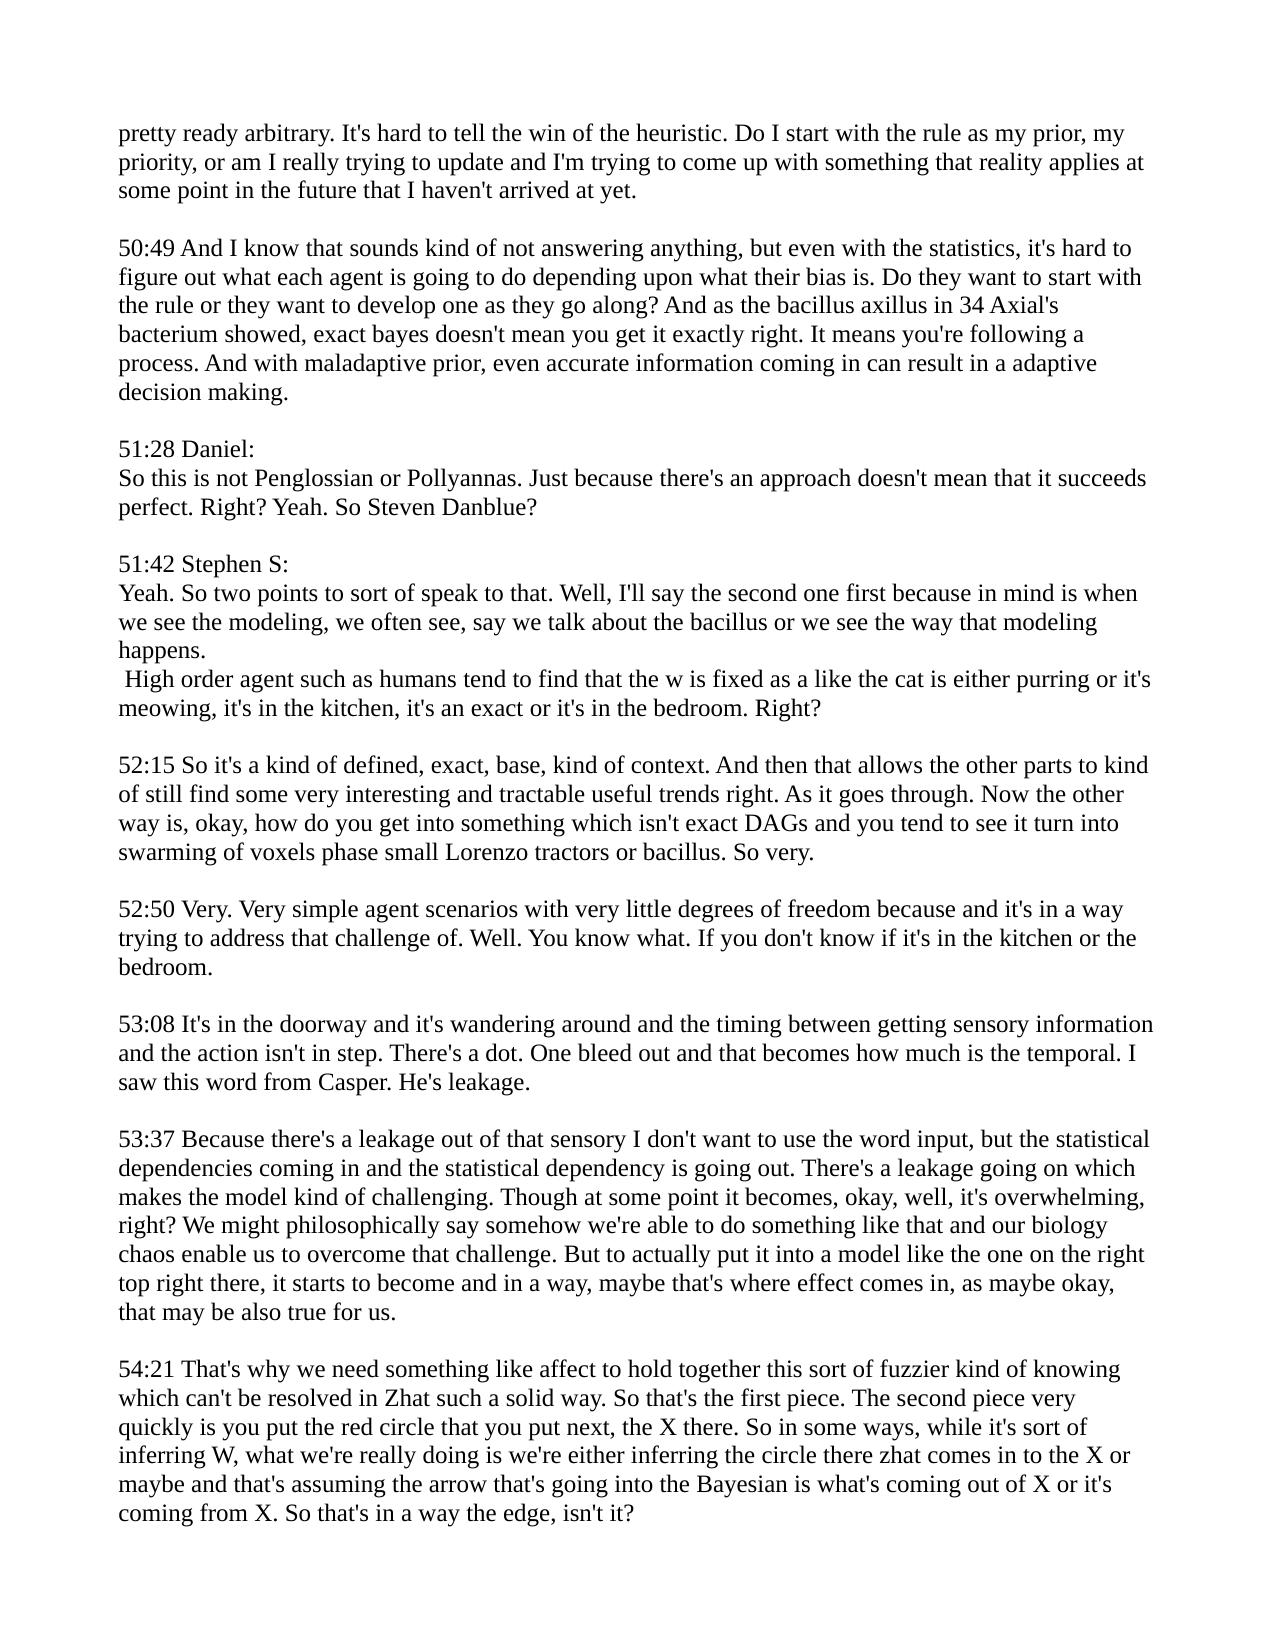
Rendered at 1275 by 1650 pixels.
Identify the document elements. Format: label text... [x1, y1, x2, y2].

text pretty ready arbitrary. It's hard to tell the win of the heuristic. Do I start with the rule as my prior, my priority, or am I really trying to update and I'm trying to come up with something that reality applies at some point in the future that I haven't arrived at yet. 50:49 And I know that sounds kind of not answering anything, but even with the statistics, it's hard to figure out what each agent is going to do depending upon what their bias is. Do they want to start with the rule or they want to develop one as they go along? And as the bacillus axillus in 34 Axial's bacterium showed, exact bayes doesn't mean you get it exactly right. It means you're following a process. And with maladaptive prior, even accurate information coming in can result in a adaptive decision making. 51:28 Daniel: So this is not Penglossian or Pollyannas. Just because there's an approach doesn't mean that it succeeds perfect. Right? Yeah. So Steven Danblue? 51:42 Stephen S: Yeah. So two points to sort of speak to that. Well, I'll say the second one first because in mind is when we see the modeling, we often see, say we talk about the bacillus or we see the way that modeling happens. [118, 118, 1157, 664]
text High order agent such as humans tend to find that the w is fixed as a like the cat is either purring or it's meowing, it's in the kitchen, it's an exact or it's in the bedroom. Right? 52:15 So it's a kind of defined, exact, base, kind of context. And then that allows the other parts to kind of still find some very interesting and tractable useful trends right. As it goes through. Now the other way is, okay, how do you get into something which isn't exact DAGs and you tend to see it turn into swarming of voxels phase small Lorenzo tractors or bacillus. So very. 52:50 Very. Very simple agent scenarios with very little degrees of freedom because and it's in a way trying to address that challenge of. Well. You know what. If you don't know if it's in the kitchen or the bedroom. 53:08 It's in the doorway and it's wandering around and the timing between getting sensory information and the action isn't in step. There's a dot. One bleed out and that becomes how much is the temporal. I saw this word from Casper. He's leakage. 53:37 Because there's a leakage out of that sensory I don't want to use the word input, but the statistical dependencies coming in and the statistical dependency is going out. There's a leakage going on which makes the model kind of challenging. Though at some point it becomes, okay, well, it's overwhelming, right? We might philosophically say somehow we're able to do something like that and our biology chaos enable us to overcome that challenge. But to actually put it into a model like the one on the right top right there, it starts to become and in a way, maybe that's where effect comes in, as maybe okay, that may be also true for us. 54:21 That's why we need something like affect to hold together this sort of fuzzier kind of knowing which can't be resolved in Zhat such a solid way. So that's the first piece. The second piece very quickly is you put the red circle that you put next, the X there. So in some ways, while it's sort of inferring W, what we're really doing is we're either inferring the circle there zhat comes in to the X or maybe and that's assuming the arrow that's going into the Bayesian is what's coming out of X or it's coming from X. So that's in a way the edge, isn't it? [118, 664, 1157, 1527]
